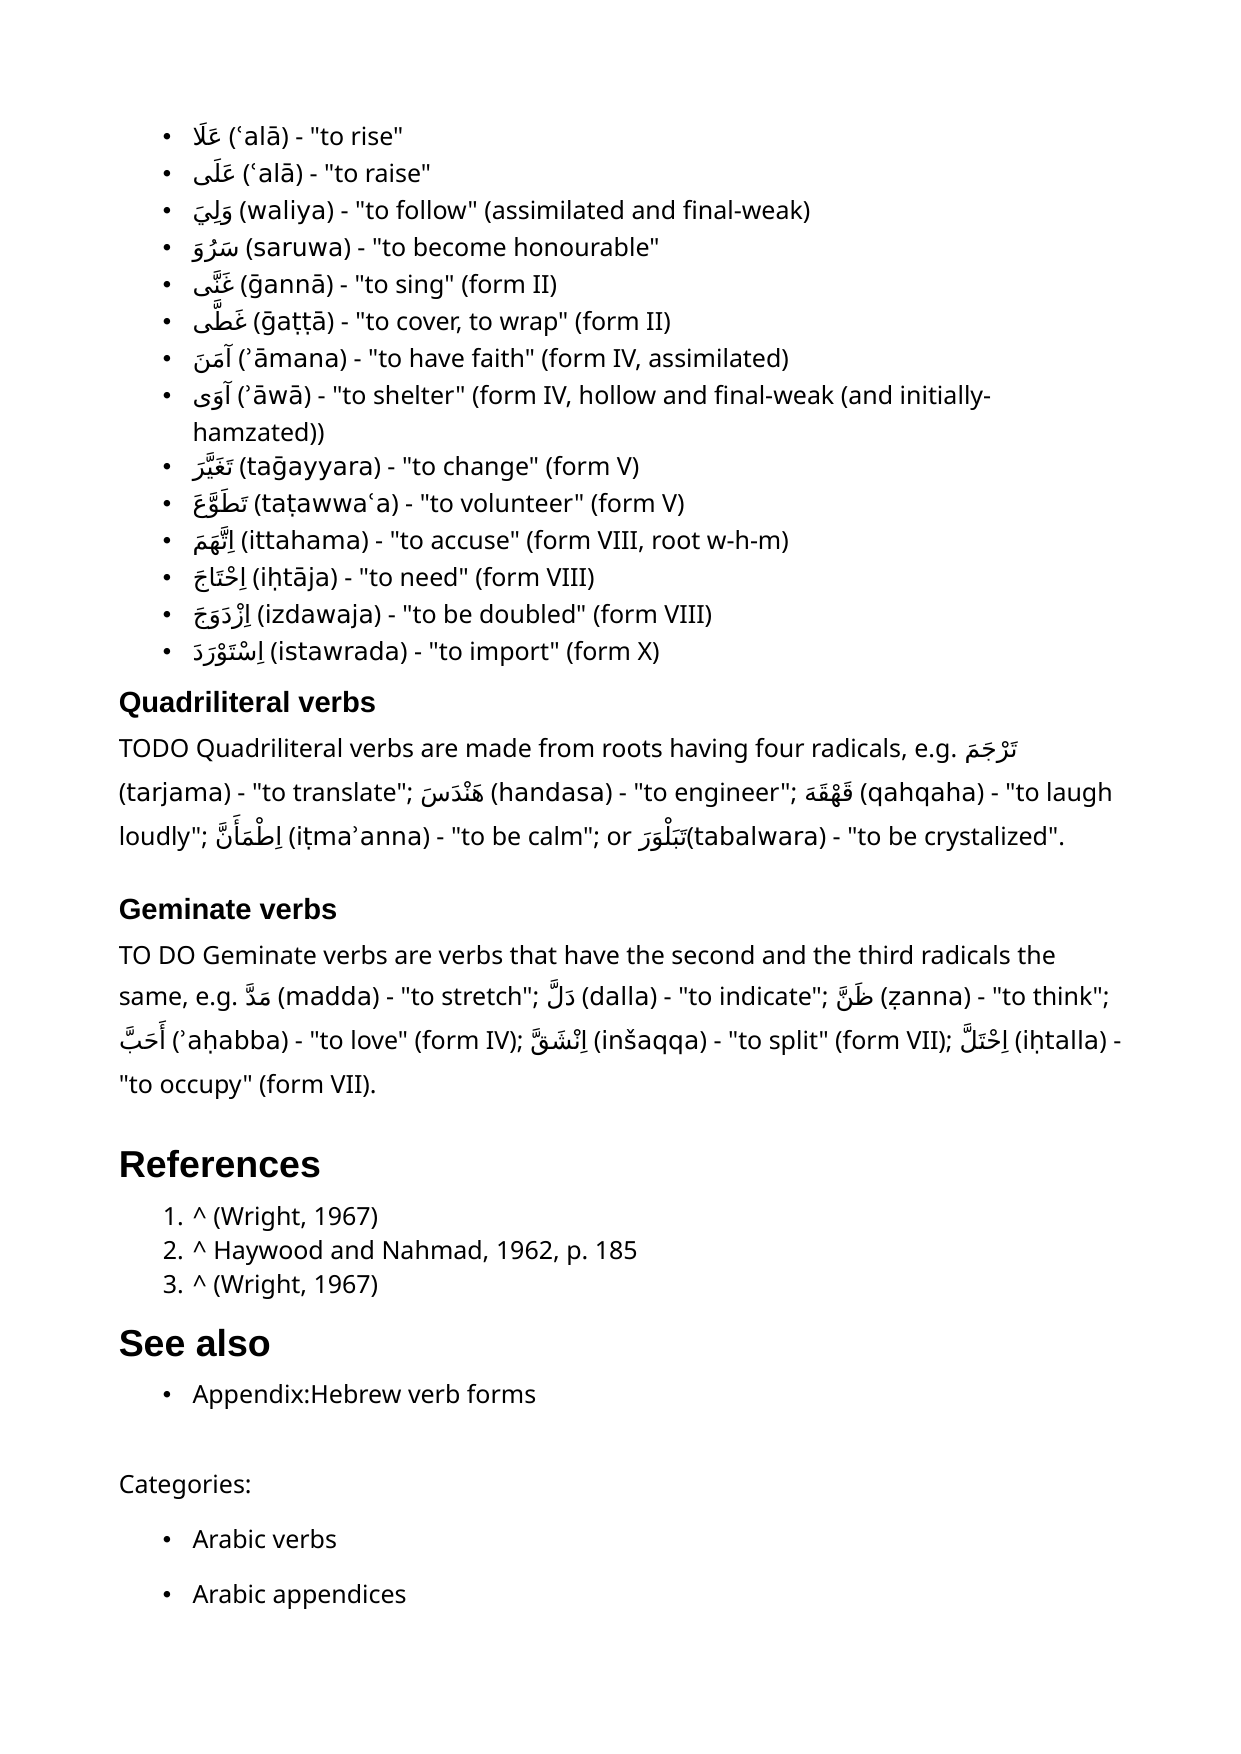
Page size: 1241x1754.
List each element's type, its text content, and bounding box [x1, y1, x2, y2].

list اِسْتَوْرَدَ‏ (istawrada) - "to import" (form X) [163, 633, 1122, 670]
list تَغَيَّرَ‏ (taḡayyara) - "to change" (form V) [163, 448, 1122, 485]
subtitle See also [118, 1321, 1122, 1364]
list سَرُوَ‏ (saruwa) - "to become honourable" [163, 229, 1122, 266]
list آوَى‏ (ʾāwā) - "to shelter" (form IV, hollow and final-weak (and initially-hamzated)) [163, 377, 1122, 448]
list وَلِيَ‏ (waliya) - "to follow" (assimilated and final-weak) [163, 192, 1122, 229]
list Arabic appendices [163, 1577, 1122, 1611]
list تَطَوَّعَ‏ (taṭawwaʿa) - "to volunteer" (form V) [163, 485, 1122, 522]
list غَنَّى‏ (ḡannā) - "to sing" (form II) [163, 266, 1122, 303]
list Arabic verbs [163, 1522, 1122, 1556]
list عَلَا‏ (ʿalā) - "to rise" [163, 118, 1122, 156]
list اِتَّهَمَ‏ (ittahama) - "to accuse" (form VIII, root w-h-m) [163, 522, 1122, 559]
list ^ (Wright, 1967) [163, 1266, 1122, 1300]
subtitle Geminate verbs [118, 892, 1122, 926]
list ^ (Wright, 1967) [163, 1198, 1122, 1232]
list غَطَّى‏ (ḡaṭṭā) - "to cover, to wrap" (form II) [163, 303, 1122, 340]
text TO DO Geminate verbs are verbs that have the second and the third radicals the same, e.g. مَدَّ‏ (madda) - "to stretch"; دَلَّ‏ (dalla) - "to indicate"; ظَنَّ‏ (ẓanna) - "to think"; أَحَبَّ‏ (ʾaḥabba) - "to love" (form IV); اِنْشَقَّ‏ (inšaqqa) - "to split" (form VII); اِحْتَلَّ‏ (iḥtalla) - "to occupy" (form VII). [118, 938, 1122, 1100]
list عَلَى‏ (ʿalā) - "to raise" [163, 156, 1122, 192]
text TODO Quadriliteral verbs are made from roots having four radicals, e.g. تَرْجَمَ‏ (tarjama) - "to translate"; هَنْدَسَ‏ (handasa) - "to engineer"; قَهْقَهَ‏ (qahqaha) - "to laugh loudly"; اِطْمَأَنَّ‏ (iṭmaʾanna) - "to be calm"; or تَبَلْوَرَ‏(tabalwara) - "to be crystalized". [118, 731, 1122, 855]
list Appendix:Hebrew verb forms [163, 1377, 1122, 1411]
subtitle Quadriliteral verbs [118, 685, 1122, 718]
list اِزْدَوَجَ‏ (izdawaja) - "to be doubled" (form VIII) [163, 596, 1122, 633]
text Categories: [118, 1466, 1122, 1500]
list اِحْتَاجَ‏ (iḥtāja) - "to need" (form VIII) [163, 559, 1122, 596]
list ^ Haywood and Nahmad, 1962, p. 185 [163, 1232, 1122, 1266]
list آمَنَ‏ (ʾāmana) - "to have faith" (form IV, assimilated) [163, 340, 1122, 377]
subtitle References [118, 1143, 1122, 1186]
